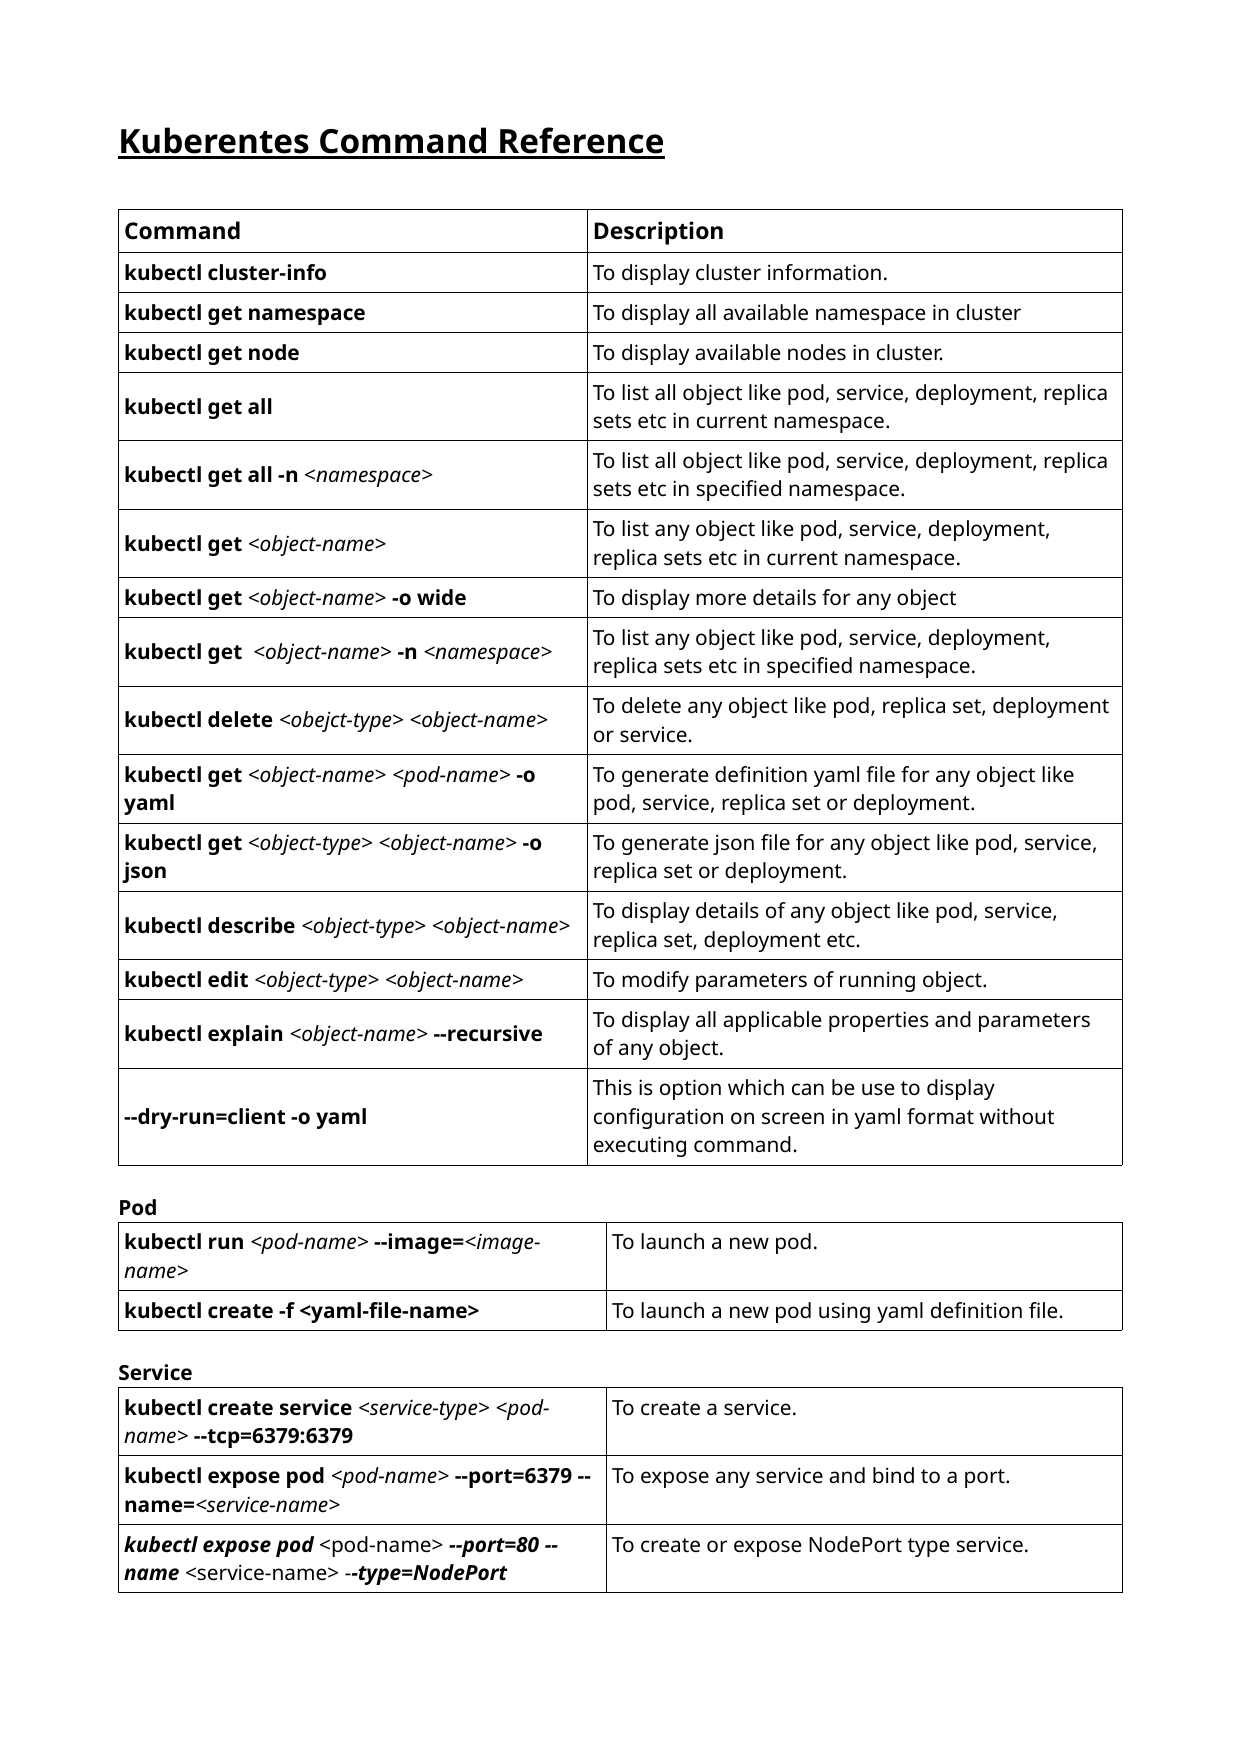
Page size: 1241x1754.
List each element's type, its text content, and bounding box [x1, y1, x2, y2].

table_header kubectl run <pod-name> --image=<image-name> [119, 1223, 606, 1290]
table_cell kubectl get <object-name> -o wide [119, 578, 587, 617]
table_cell kubectl get all [119, 373, 587, 440]
table_cell To launch a new pod using yaml definition file. [607, 1291, 1122, 1330]
table_cell kubectl get node [119, 333, 587, 372]
table_cell To list all object like pod, service, deployment, replica sets etc in current namespace. [588, 373, 1122, 440]
table_cell To display details of any object like pod, service, replica set, deployment etc. [588, 892, 1122, 959]
table_cell To modify parameters of running object. [588, 960, 1122, 999]
table_cell kubectl cluster-info [119, 253, 587, 292]
text Service [118, 1358, 1122, 1387]
table_cell --dry-run=client -o yaml [119, 1069, 587, 1164]
table_cell To generate definition yaml file for any object like pod, service, replica set or deployment. [588, 755, 1122, 822]
table_cell To delete any object like pod, replica set, deployment or service. [588, 687, 1122, 754]
table_cell kubectl expose pod <pod-name> --port=6379 --name=<service-name> [119, 1456, 606, 1524]
table_cell kubectl get <object-name> [119, 510, 587, 577]
table_cell kubectl get <object-name> -n <namespace> [119, 618, 587, 686]
table_cell kubectl delete <obejct-type> <object-name> [119, 687, 587, 754]
table_header kubectl create service <service-type> <pod-name> --tcp=6379:6379 [119, 1388, 606, 1455]
table_cell To display available nodes in cluster. [588, 333, 1122, 372]
table_cell To generate json file for any object like pod, service, replica set or deployment. [588, 824, 1122, 891]
table_cell To list all object like pod, service, deployment, replica sets etc in specified namespace. [588, 441, 1122, 509]
table_header To create a service. [607, 1388, 1122, 1455]
table_header Description [588, 210, 1122, 252]
table_cell To create or expose NodePort type service. [607, 1525, 1122, 1592]
table_cell kubectl get <object-type> <object-name> -o json [119, 824, 587, 891]
table_cell To expose any service and bind to a port. [607, 1456, 1122, 1524]
table_cell To display more details for any object [588, 578, 1122, 617]
table_cell To display cluster information. [588, 253, 1122, 292]
table_header To launch a new pod. [607, 1223, 1122, 1290]
table_cell To display all applicable properties and parameters of any object. [588, 1000, 1122, 1068]
table_header Command [119, 210, 587, 252]
text Pod [118, 1193, 1122, 1222]
table_cell To display all available namespace in cluster [588, 293, 1122, 332]
table_cell kubectl get namespace [119, 293, 587, 332]
text Kuberentes Command Reference [118, 118, 1122, 163]
table_cell kubectl create -f <yaml-file-name> [119, 1291, 606, 1330]
table_cell kubectl get all -n <namespace> [119, 441, 587, 509]
table_cell This is option which can be use to display configuration on screen in yaml format without executing command. [588, 1069, 1122, 1164]
table_cell kubectl expose pod <pod-name> --port=80 --name <service-name> --type=NodePort [119, 1525, 606, 1592]
table_cell kubectl describe <object-type> <object-name> [119, 892, 587, 959]
table_cell To list any object like pod, service, deployment, replica sets etc in current namespace. [588, 510, 1122, 577]
table_cell kubectl edit <object-type> <object-name> [119, 960, 587, 999]
table_cell kubectl explain <object-name> --recursive [119, 1000, 587, 1068]
table_cell To list any object like pod, service, deployment, replica sets etc in specified namespace. [588, 618, 1122, 686]
table_cell kubectl get <object-name> <pod-name> -o yaml [119, 755, 587, 822]
